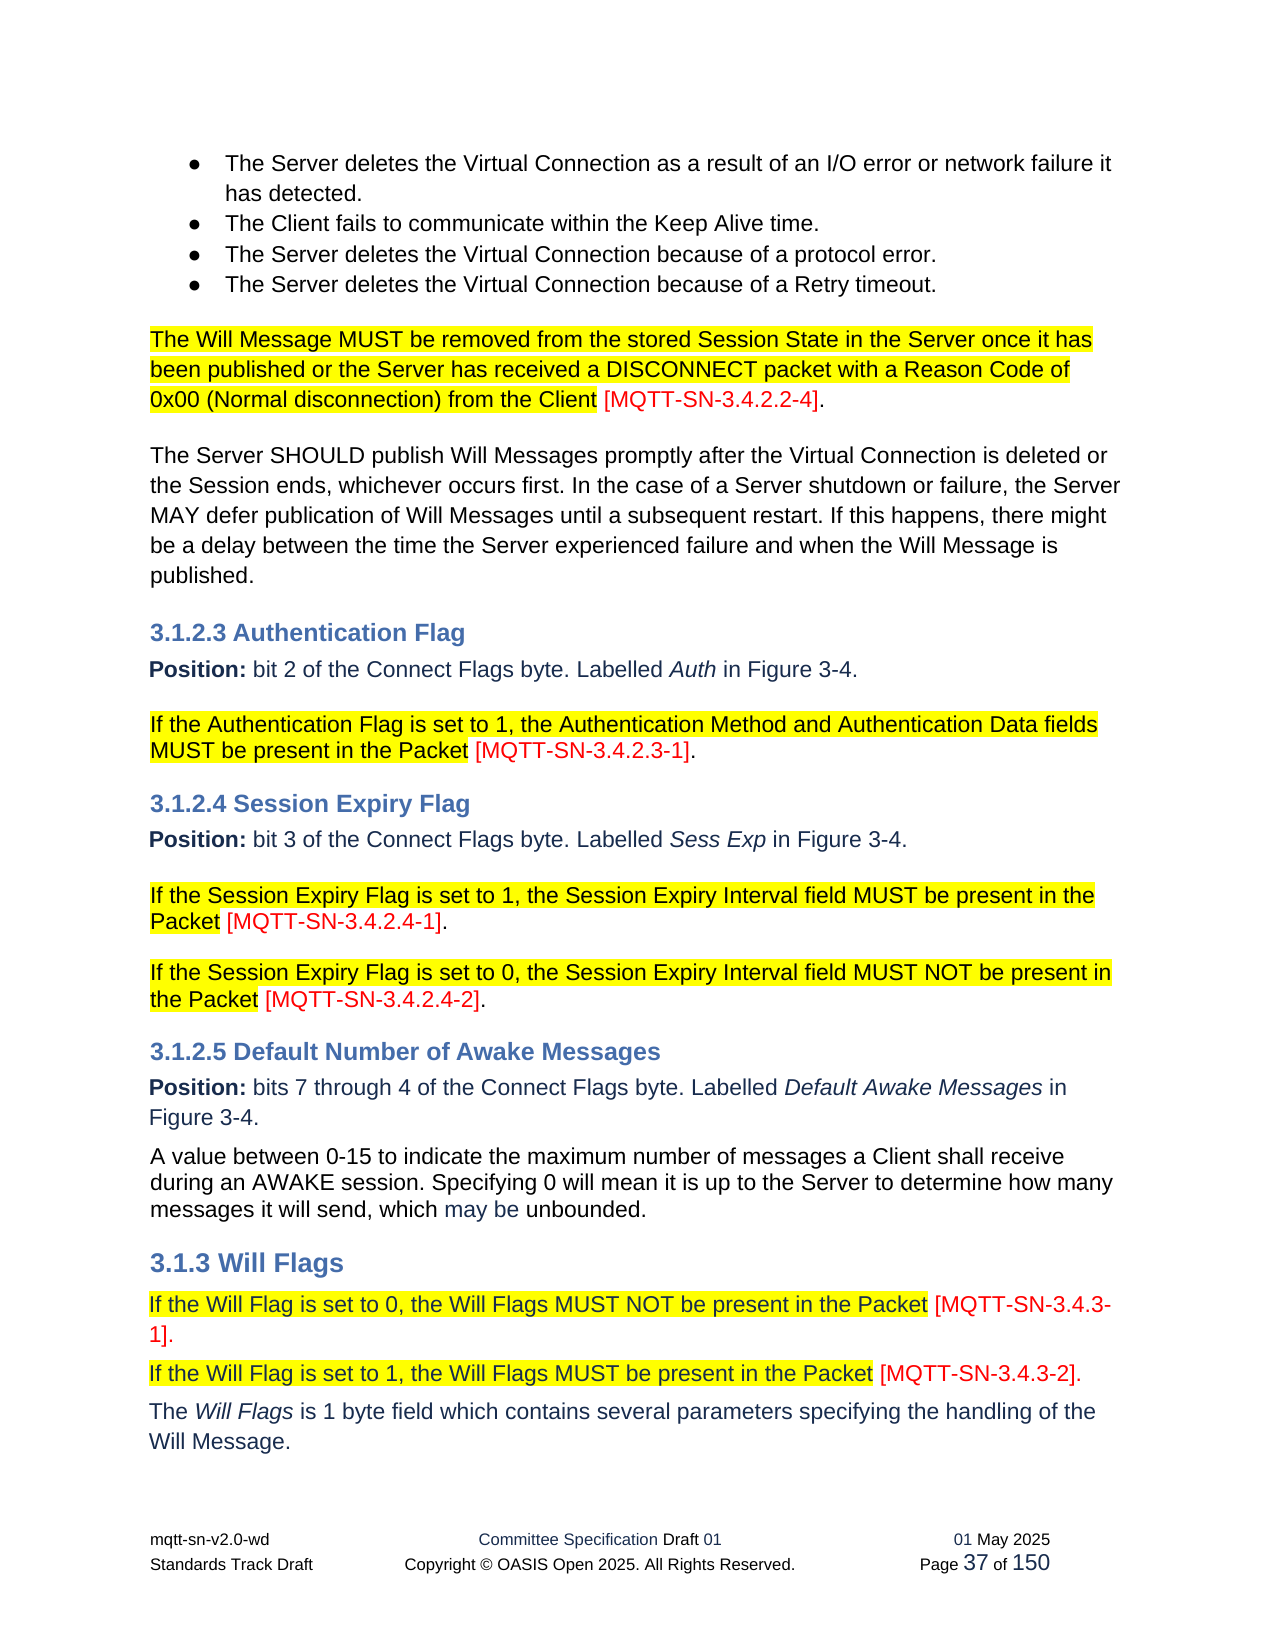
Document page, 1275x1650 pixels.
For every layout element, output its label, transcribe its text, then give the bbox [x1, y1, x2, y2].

text The Will Message MUST be removed from the stored Session State in the Server once it has been published or the Server has received a DISCONNECT packet with a Reason Code of 0x00 (Normal disconnection) from the Client [MQTT-SN-3.4.2.2-4]. [150, 326, 1125, 413]
subtitle 3.1.2.5 Default Number of Awake Messages [150, 1037, 1124, 1066]
text If the Will Flag is set to 0, the Will Flags MUST NOT be present in the Packet [MQTT-SN-3.4.3-1]. [148, 1291, 1124, 1347]
list The Client fails to communicate within the Keep Alive time. [187, 210, 1125, 237]
text If the Session Expiry Flag is set to 0, the Session Expiry Interval field MUST NOT be present in the Packet [MQTT-SN-3.4.2.4-2]. [150, 959, 1125, 1012]
subtitle 3.1.3 Will Flags [150, 1247, 1124, 1278]
list The Server deletes the Virtual Connection because of a Retry timeout. [187, 271, 1125, 297]
text The Server SHOULD publish Will Messages promptly after the Virtual Connection is deleted or the Session ends, whichever occurs first. In the case of a Server shutdown or failure, the Server MAY defer publication of Will Messages until a subsequent restart. If this happens, there might be a delay between the time the Server experienced failure and when the Will Message is published. [150, 442, 1125, 589]
text Position: bit 3 of the Connect Flags byte. Labelled Sess Exp in Figure 3-4. [148, 826, 1124, 853]
text Position: bits 7 through 4 of the Connect Flags byte. Labelled Default Awake Messages in Figure 3-4. [148, 1074, 1124, 1131]
list The Server deletes the Virtual Connection as a result of an I/O error or network failure it has detected. [187, 150, 1125, 207]
text If the Authentication Flag is set to 1, the Authentication Method and Authentication Data fields MUST be present in the Packet [MQTT-SN-3.4.2.3-1]. [150, 711, 1125, 763]
text A value between 0-15 to indicate the maximum number of messages a Client shall receive during an AWAKE session. Specifying 0 will mean it is up to the Server to determine how many messages it will send, which may be unbounded. [150, 1143, 1124, 1222]
text If the Session Expiry Flag is set to 1, the Session Expiry Interval field MUST be present in the Packet [MQTT-SN-3.4.2.4-1]. [150, 882, 1125, 934]
text Position: bit 2 of the Connect Flags byte. Labelled Auth in Figure 3-4. [148, 656, 1124, 682]
text The Will Flags is 1 byte field which contains several parameters specifying the handling of the Will Message. [148, 1398, 1124, 1454]
subtitle 3.1.2.3 Authentication Flag [150, 618, 1124, 646]
list The Server deletes the Virtual Connection because of a protocol error. [187, 241, 1125, 267]
text If the Will Flag is set to 1, the Will Flags MUST be present in the Packet [MQTT-SN-3.4.3-2]. [148, 1359, 1124, 1386]
subtitle 3.1.2.4 Session Expiry Flag [150, 788, 1124, 817]
